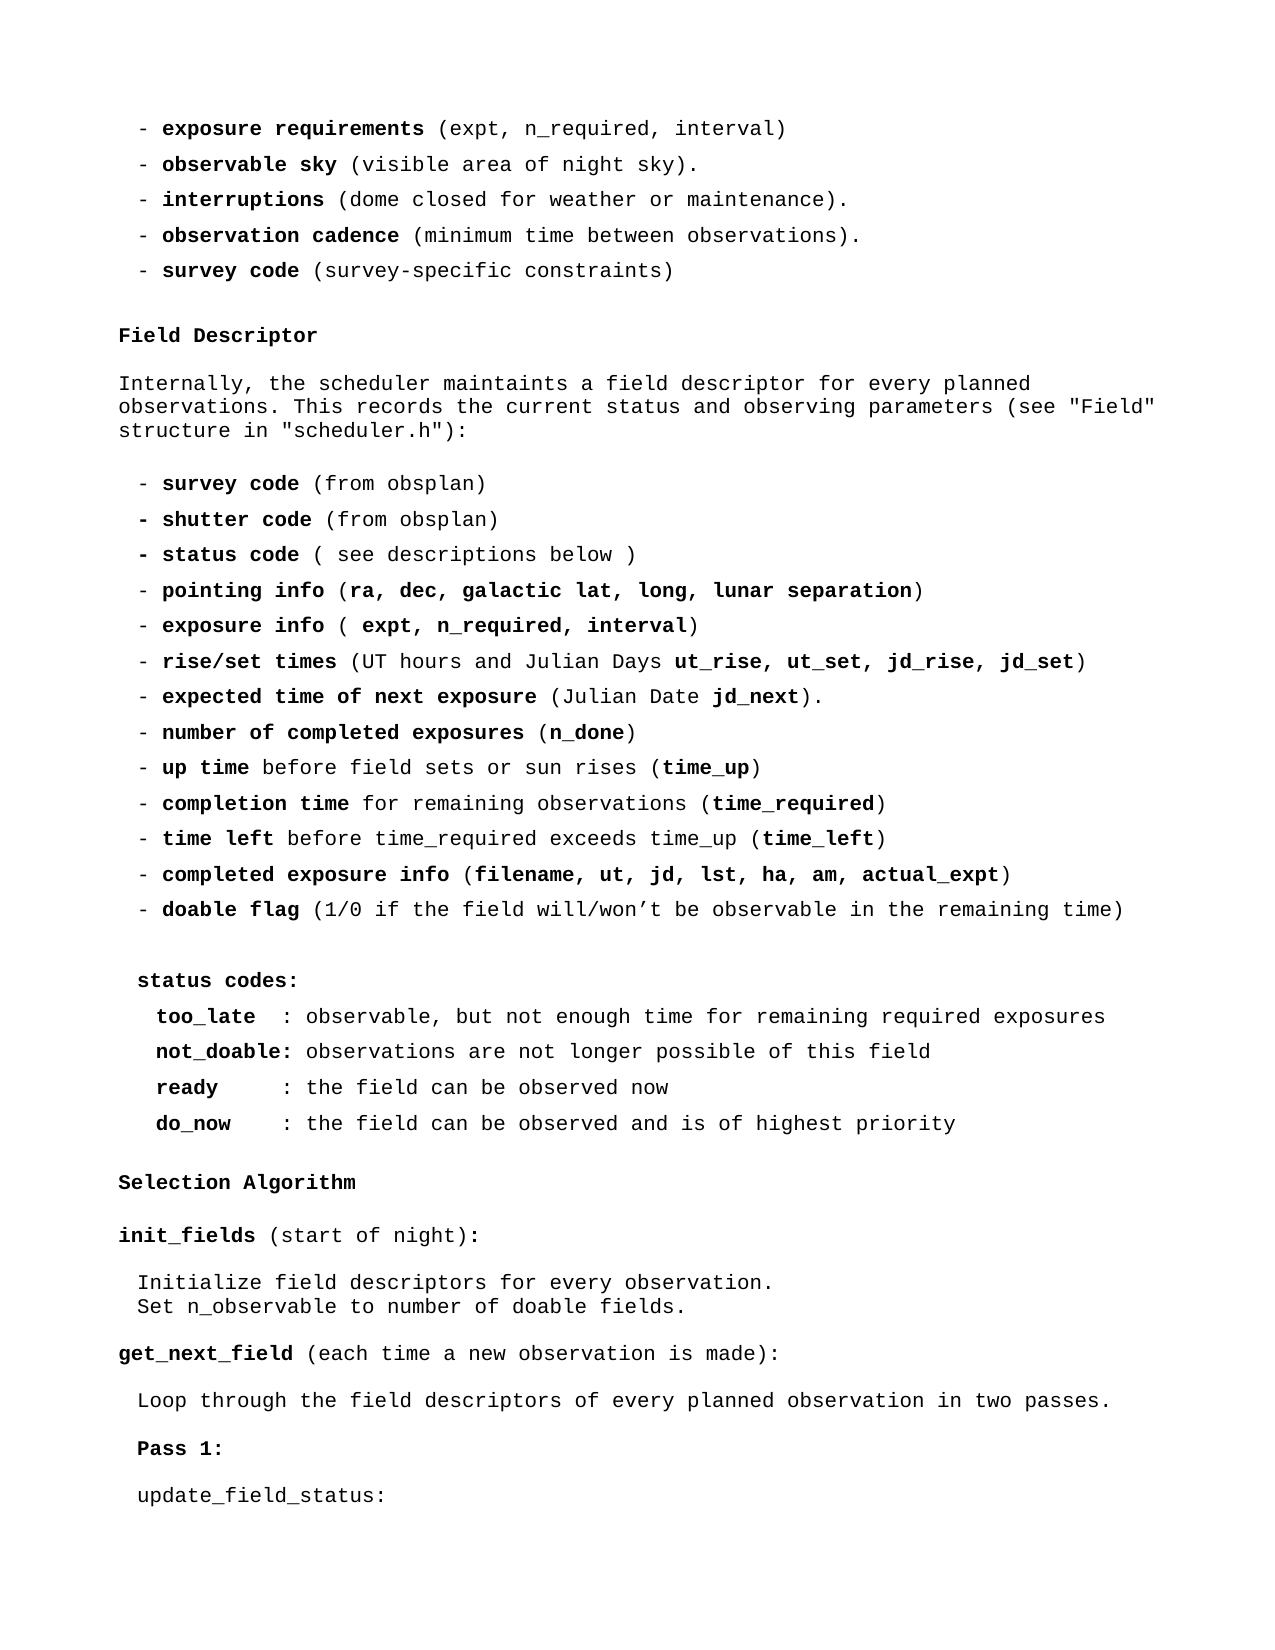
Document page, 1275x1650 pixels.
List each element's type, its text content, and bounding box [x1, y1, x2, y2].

text too_late : observable, but not enough time for remaining required exposures [156, 1006, 1157, 1029]
text - number of completed exposures (n_done) [137, 722, 1157, 745]
text - exposure info ( expt, n_required, interval) [137, 615, 1157, 639]
text - shutter code (from obsplan) [137, 509, 1157, 532]
text get_next_field (each time a new observation is made): [118, 1343, 1157, 1367]
text - observable sky (visible area of night sky). [137, 154, 1157, 177]
text status codes: [137, 970, 1157, 994]
text Loop through the field descriptors of every planned observation in two passes. [137, 1390, 1157, 1414]
text not_doable: observations are not longer possible of this field [156, 1041, 1157, 1065]
text - completed exposure info (filename, ut, jd, lst, ha, am, actual_expt) [137, 864, 1157, 887]
text ready : the field can be observed now [156, 1077, 1157, 1101]
text - survey code (survey-specific constraints) [137, 260, 1157, 284]
text - status code ( see descriptions below ) [137, 544, 1157, 568]
text - up time before field sets or sun rises (time_up) [137, 757, 1157, 781]
text - doable flag (1/0 if the field will/won’t be observable in the remaining time) [137, 899, 1157, 923]
text - pointing info (ra, dec, galactic lat, long, lunar separation) [137, 580, 1157, 603]
text - exposure requirements (expt, n_required, interval) [137, 118, 1157, 142]
text Set n_observable to number of doable fields. [137, 1296, 1157, 1319]
text - time left before time_required exceeds time_up (time_left) [137, 828, 1157, 852]
text - rise/set times (UT hours and Julian Days ut_rise, ut_set, jd_rise, jd_set) [137, 651, 1157, 674]
text - observation cadence (minimum time between observations). [137, 225, 1157, 248]
text - interruptions (dome closed for weather or maintenance). [137, 189, 1157, 213]
text update_field_status: [137, 1485, 1157, 1509]
text init_fields (start of night): [118, 1225, 1157, 1248]
text Pass 1: [137, 1438, 1157, 1461]
text - expected time of next exposure (Julian Date jd_next). [137, 686, 1157, 710]
text - survey code (from obsplan) [137, 473, 1157, 497]
text do_now : the field can be observed and is of highest priority [156, 1112, 1157, 1136]
text Initialize field descriptors for every observation. [137, 1272, 1157, 1296]
text Internally, the scheduler maintaints a field descriptor for every planned observations. This records the current status and observing parameters (see "Field" structure in "scheduler.h"): [118, 373, 1157, 443]
text Field Descriptor [118, 325, 1157, 349]
text - completion time for remaining observations (time_required) [137, 793, 1157, 816]
